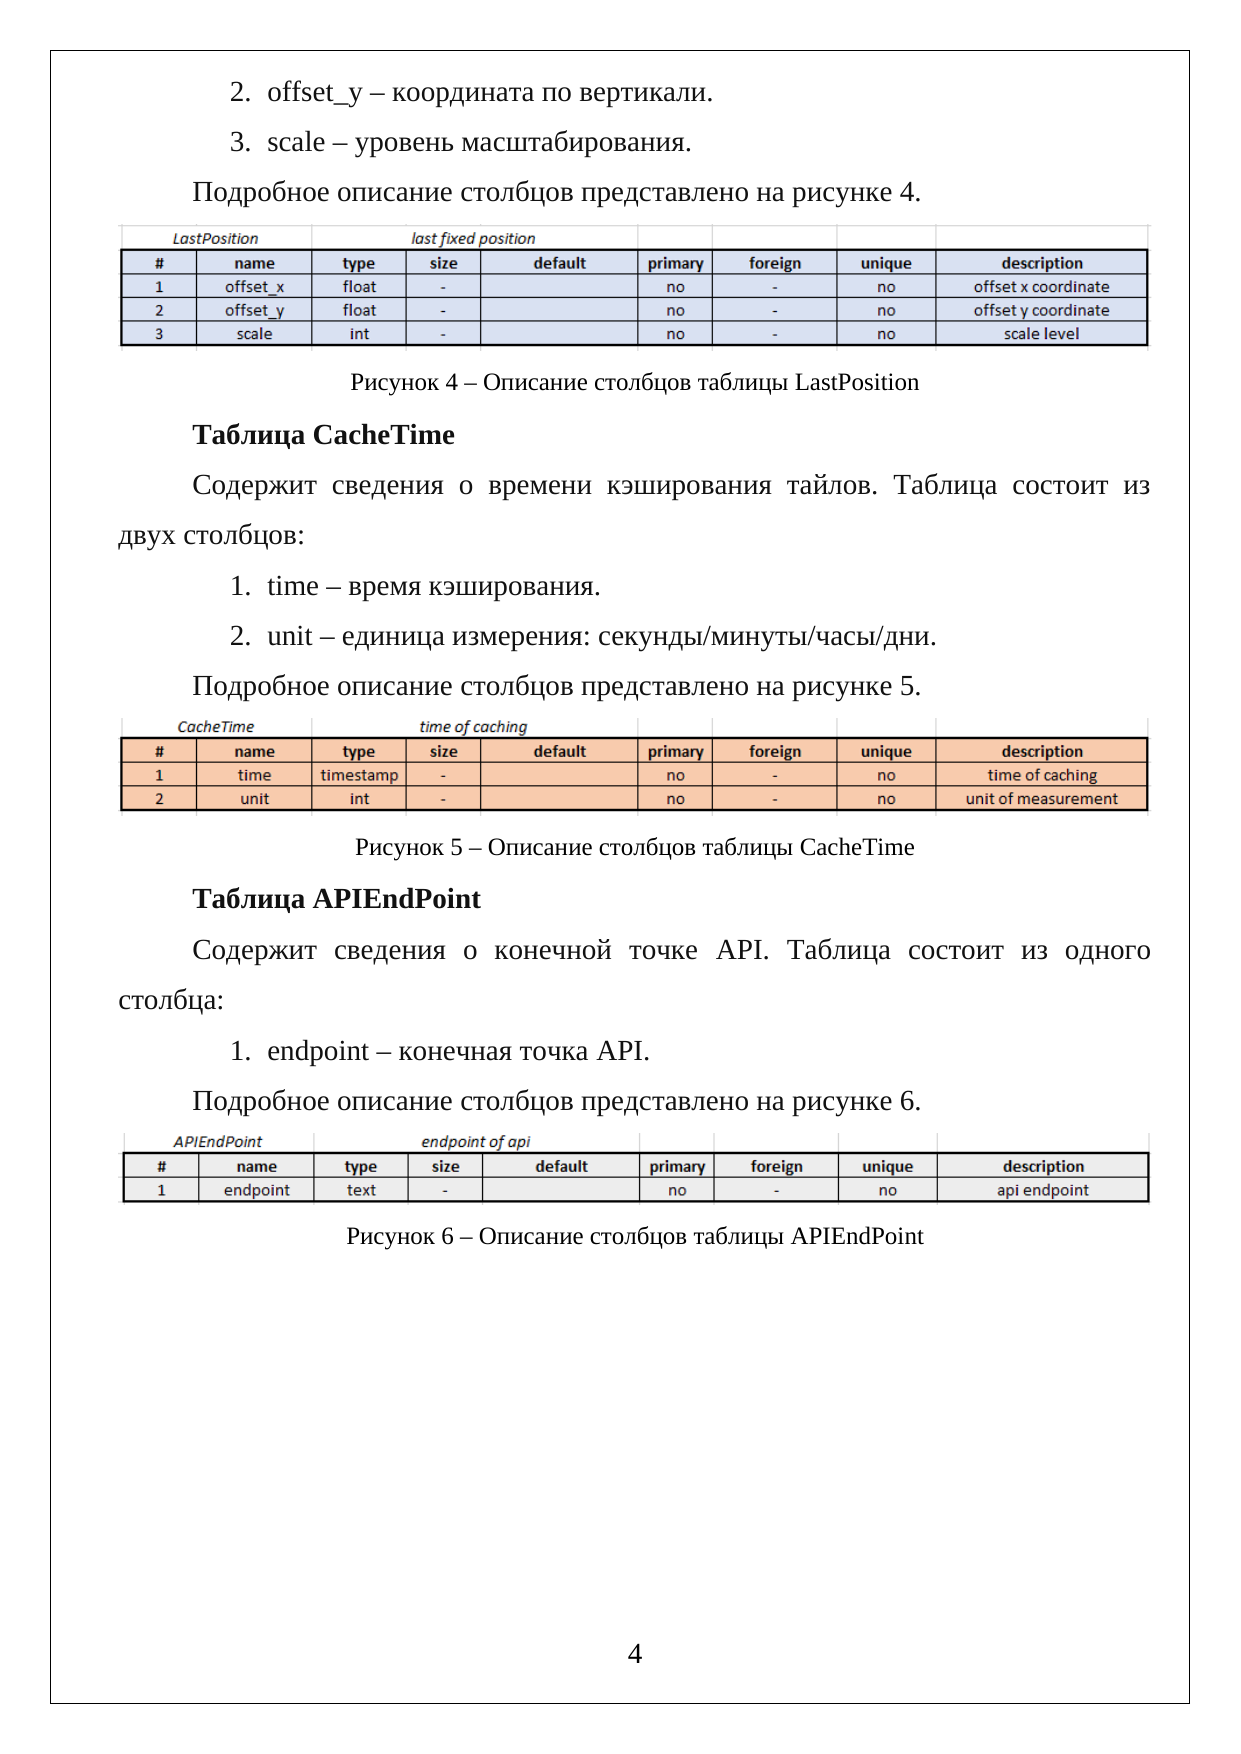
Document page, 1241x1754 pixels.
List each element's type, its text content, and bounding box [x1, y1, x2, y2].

list scale – уровень масштабирования. [229, 124, 1152, 158]
text Подробное описание столбцов представлено на рисунке 4. [118, 174, 1152, 208]
text Подробное описание столбцов представлено на рисунке 6. [118, 1083, 1152, 1116]
text Рисунок 6 – Описание столбцов таблицы APIEndPoint [118, 1221, 1152, 1250]
text Содержит сведения о конечной точке API. Таблица состоит из одного столбца: [118, 932, 1152, 1016]
text Содержит сведения о времени кэширования тайлов. Таблица состоит из двух столбцов: [118, 467, 1152, 551]
text Рисунок 5 – Описание столбцов таблицы CacheTime [118, 832, 1152, 861]
list unit – единица измерения: секунды/минуты/часы/дни. [229, 618, 1152, 652]
text Таблица APIEndPoint [118, 882, 1152, 915]
list offset_y – координата по вертикали. [229, 74, 1152, 107]
text Рисунок 4 – Описание столбцов таблицы LastPosition [118, 367, 1152, 396]
text Подробное описание столбцов представлено на рисунке 5. [118, 668, 1152, 702]
text Таблица CacheTime [118, 417, 1152, 450]
list endpoint – конечная точка API. [229, 1033, 1152, 1066]
list time – время кэширования. [229, 568, 1152, 601]
